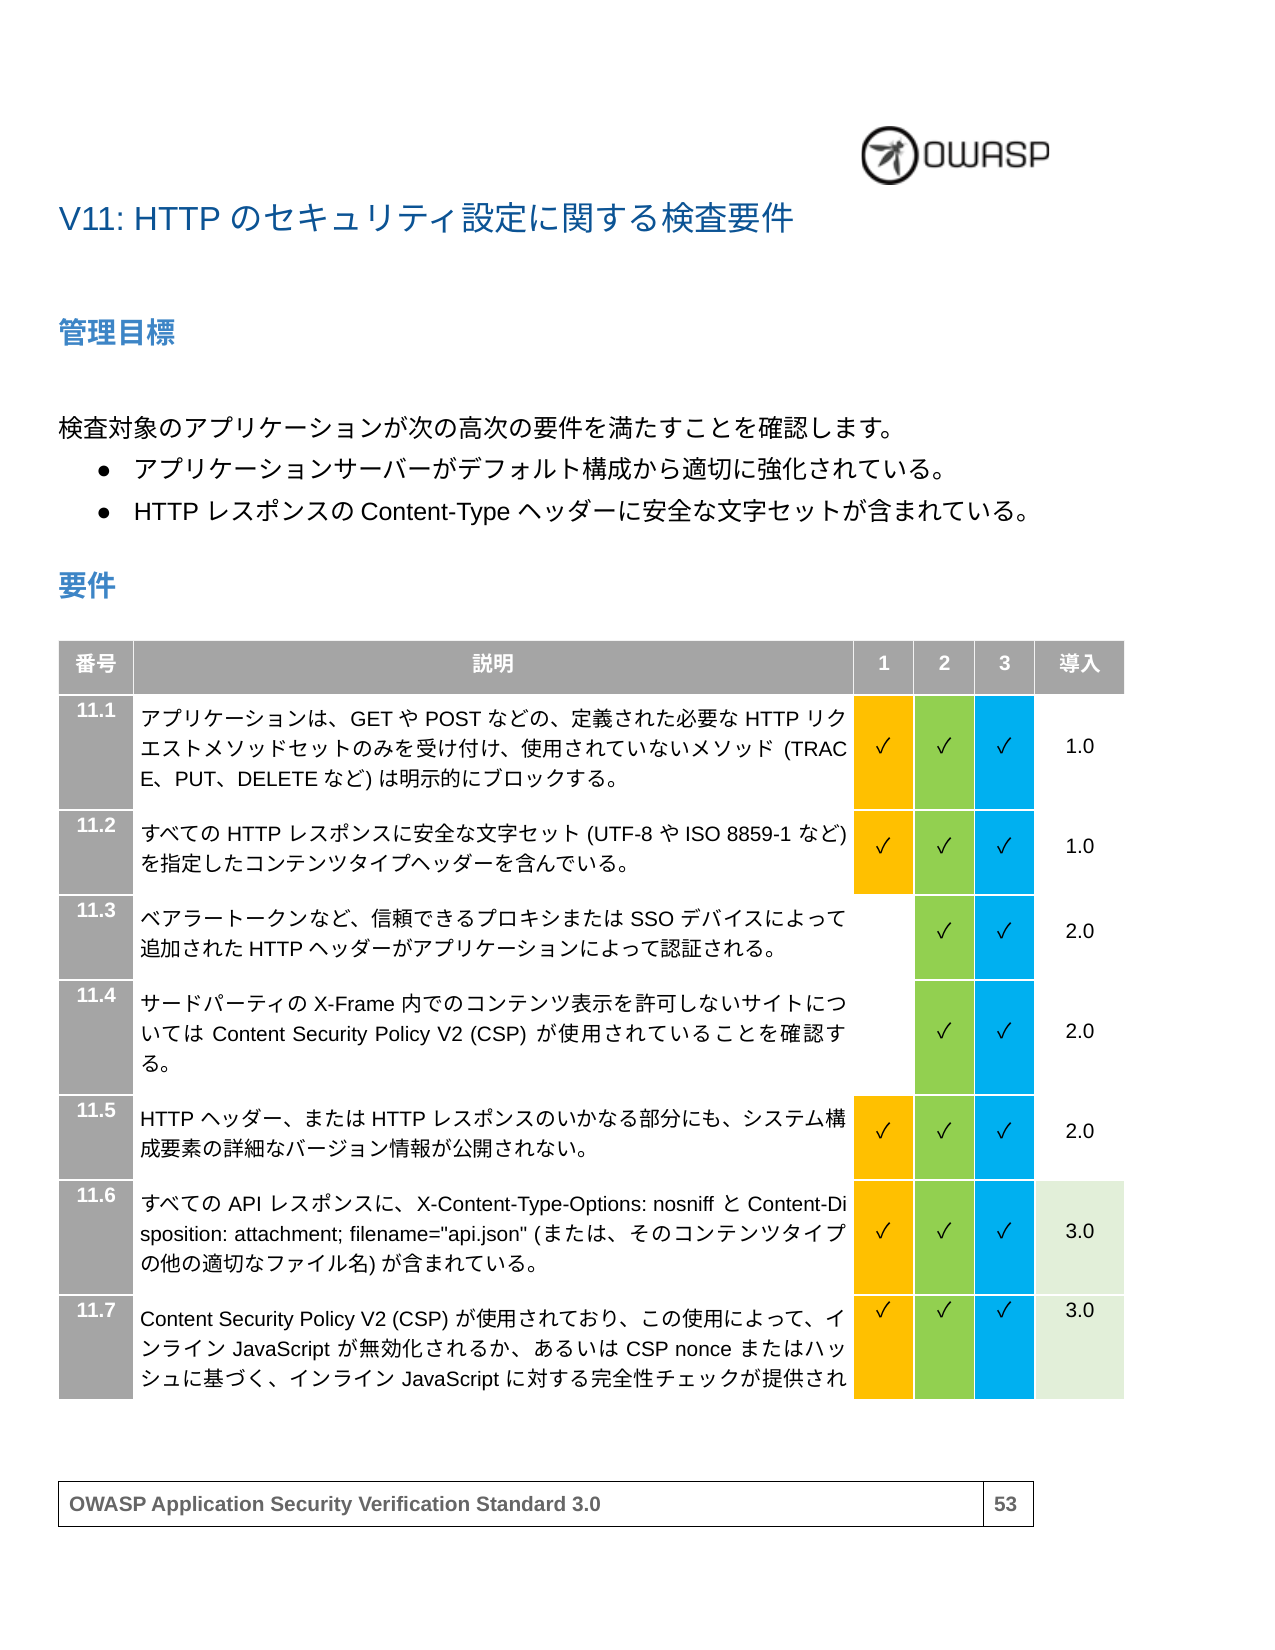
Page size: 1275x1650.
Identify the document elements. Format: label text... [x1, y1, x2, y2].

table_header 説明 [134, 641, 853, 694]
list HTTP レスポンスの Content-Type ヘッダーに安全な文字セットが含まれている。 [96, 492, 1216, 528]
table_cell 3.0 [1036, 1181, 1124, 1294]
table_cell ✓ [975, 896, 1034, 979]
table_cell ✓ [854, 1096, 913, 1179]
table_cell ✓ [975, 811, 1034, 894]
subtitle 要件 [58, 562, 1216, 605]
table_header 導入 [1035, 641, 1124, 694]
table_cell すべての HTTP レスポンスに安全な文字セット (UTF-8 や ISO 8859-1 など) を指定したコンテンツタイプヘッダーを含んでいる。 [134, 811, 853, 894]
table_cell ✓ [915, 981, 974, 1094]
text 検査対象のアプリケーションが次の高次の要件を満たすことを確認します。 [58, 408, 1216, 444]
table_cell 11.4 [59, 981, 133, 1094]
table_cell ✓ [975, 1296, 1034, 1399]
table_cell 1.0 [1036, 811, 1124, 894]
table_cell ✓ [854, 1181, 913, 1294]
table_header 2 [914, 641, 974, 694]
table_cell 11.1 [59, 696, 133, 809]
table_cell 11.2 [59, 811, 133, 894]
table_cell ✓ [915, 896, 974, 979]
table_cell 11.7 [59, 1296, 133, 1399]
table_cell サードパーティの X-Frame 内でのコンテンツ表示を許可しないサイトについては Content Security Policy V2 (CSP) が使用されていることを確認する。 [134, 981, 853, 1094]
table_cell 2.0 [1036, 896, 1124, 979]
table_header 1 [854, 641, 913, 694]
table_header 番号 [59, 641, 133, 694]
table_cell HTTP ヘッダー、または HTTP レスポンスのいかなる部分にも、システム構成要素の詳細なバージョン情報が公開されない。 [134, 1096, 853, 1179]
table_cell ✓ [915, 696, 974, 809]
table_cell 3.0 [1036, 1296, 1124, 1399]
table_cell アプリケーションは、GET や POST などの、定義された必要な HTTP リクエストメソッドセットのみを受け付け、使用されていないメソッド (TRACE、PUT、DELETE など) は明示的にブロックする。 [134, 696, 853, 809]
table_cell ✓ [975, 696, 1034, 809]
table_cell [854, 896, 913, 979]
list アプリケーションサーバーがデフォルト構成から適切に強化されている。 [96, 450, 1216, 486]
table_cell ベアラートークンなど、信頼できるプロキシまたは SSO デバイスによって追加された HTTP ヘッダーがアプリケーションによって認証される。 [134, 896, 853, 979]
table_cell 1.0 [1036, 696, 1124, 809]
subtitle V11: HTTP のセキュリティ設定に関する検査要件 [58, 183, 1216, 240]
table_cell ✓ [915, 1096, 974, 1179]
table_cell ✓ [915, 1296, 974, 1399]
table_cell ✓ [915, 811, 974, 894]
table_cell ✓ [854, 811, 913, 894]
table_cell 11.6 [59, 1181, 133, 1294]
table_cell ✓ [915, 1181, 974, 1294]
table_cell [854, 981, 913, 1094]
table_cell すべての API レスポンスに、X-Content-Type-Options: nosniff と Content-Disposition: attachment; filename="api.json" (または、そのコンテンツタイプの他の適切なファイル名) が含まれている。 [134, 1181, 853, 1294]
table_cell ✓ [975, 981, 1034, 1094]
table_cell ✓ [854, 1296, 913, 1399]
table_cell ✓ [975, 1096, 1034, 1179]
table_cell Content Security Policy V2 (CSP) が使用されており、この使用によって、インライン JavaScript が無効化されるか、あるいは CSP nonce またはハッシュに基づく、インライン JavaScript に対する完全性チェックが提供され [134, 1296, 853, 1399]
table_header 3 [975, 641, 1034, 694]
subtitle 管理目標 [58, 310, 1216, 352]
table_cell 11.5 [59, 1096, 133, 1179]
picture [861, 126, 1050, 185]
table_cell 11.3 [59, 896, 133, 979]
table_cell ✓ [854, 696, 913, 809]
table_cell 2.0 [1036, 981, 1124, 1094]
table_cell ✓ [975, 1181, 1034, 1294]
table_cell 2.0 [1036, 1096, 1124, 1179]
